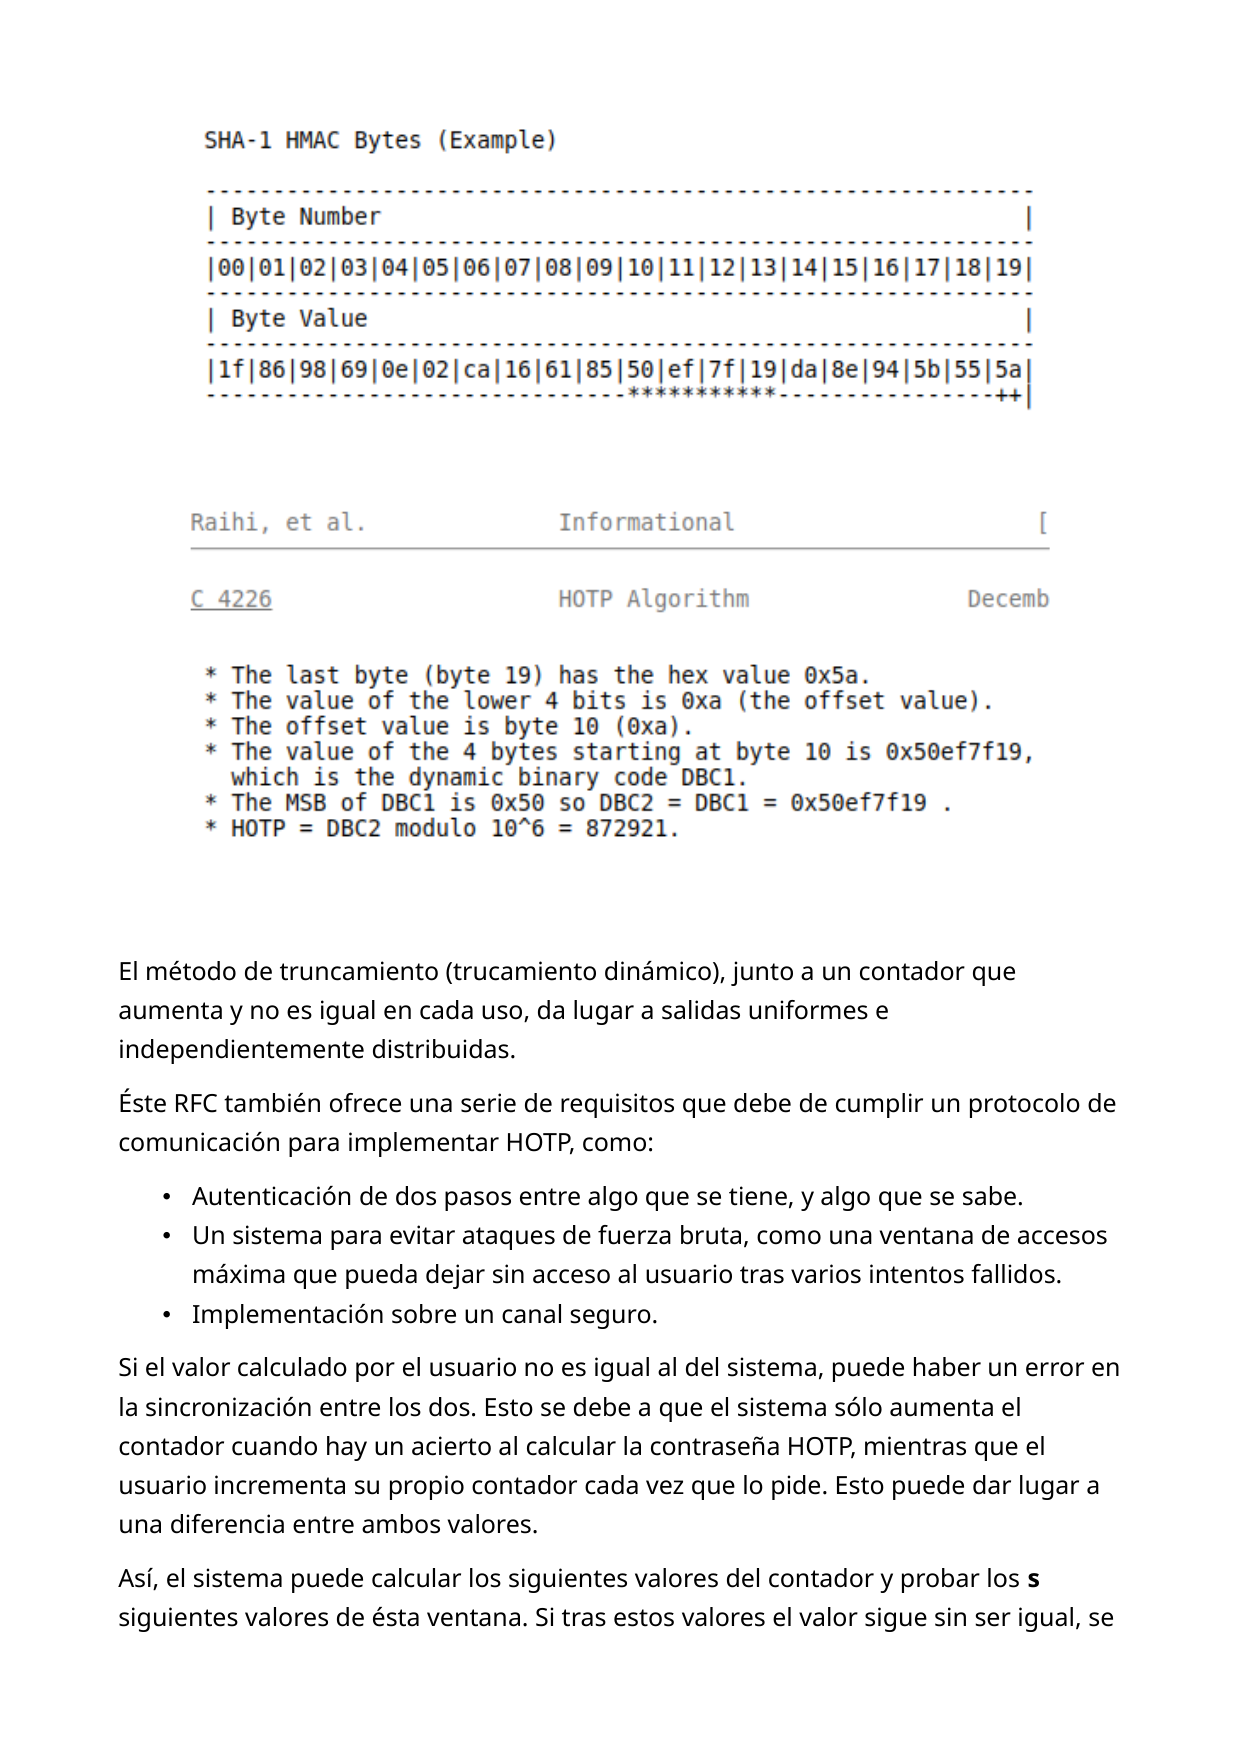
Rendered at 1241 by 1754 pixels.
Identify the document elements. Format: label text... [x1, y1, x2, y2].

list Autenticación de dos pasos entre algo que se tiene, y algo que se sabe. [162, 1179, 1122, 1213]
text El método de truncamiento (trucamiento dinámico), junto a un contador que aumenta y no es igual en cada uso, da lugar a salidas uniformes e independientemente distribuidas. [118, 954, 1122, 1066]
text Éste RFC también ofrece una serie de requisitos que debe de cumplir un protocolo de comunicación para implementar HOTP, como: [118, 1086, 1122, 1159]
list Un sistema para evitar ataques de fuerza bruta, como una ventana de accesos máxima que pueda dejar sin acceso al usuario tras varios intentos fallidos. [162, 1218, 1122, 1291]
list Implementación sobre un canal seguro. [162, 1296, 1122, 1330]
text Así, el sistema puede calcular los siguientes valores del contador y probar los s siguientes valores de ésta ventana. Si tras estos valores el valor sigue sin ser igual, se [118, 1560, 1122, 1634]
text Si el valor calculado por el usuario no es igual al del sistema, puede haber un error en la sincronización entre los dos. Esto se debe a que el sistema sólo aumenta el contador cuando hay un acierto al calcular la contraseña HOTP, mientras que el usuario incrementa su propio contador cada vez que lo pide. Esto puede dar lugar a una diferencia entre ambos valores. [118, 1350, 1122, 1541]
picture [190, 118, 1050, 852]
